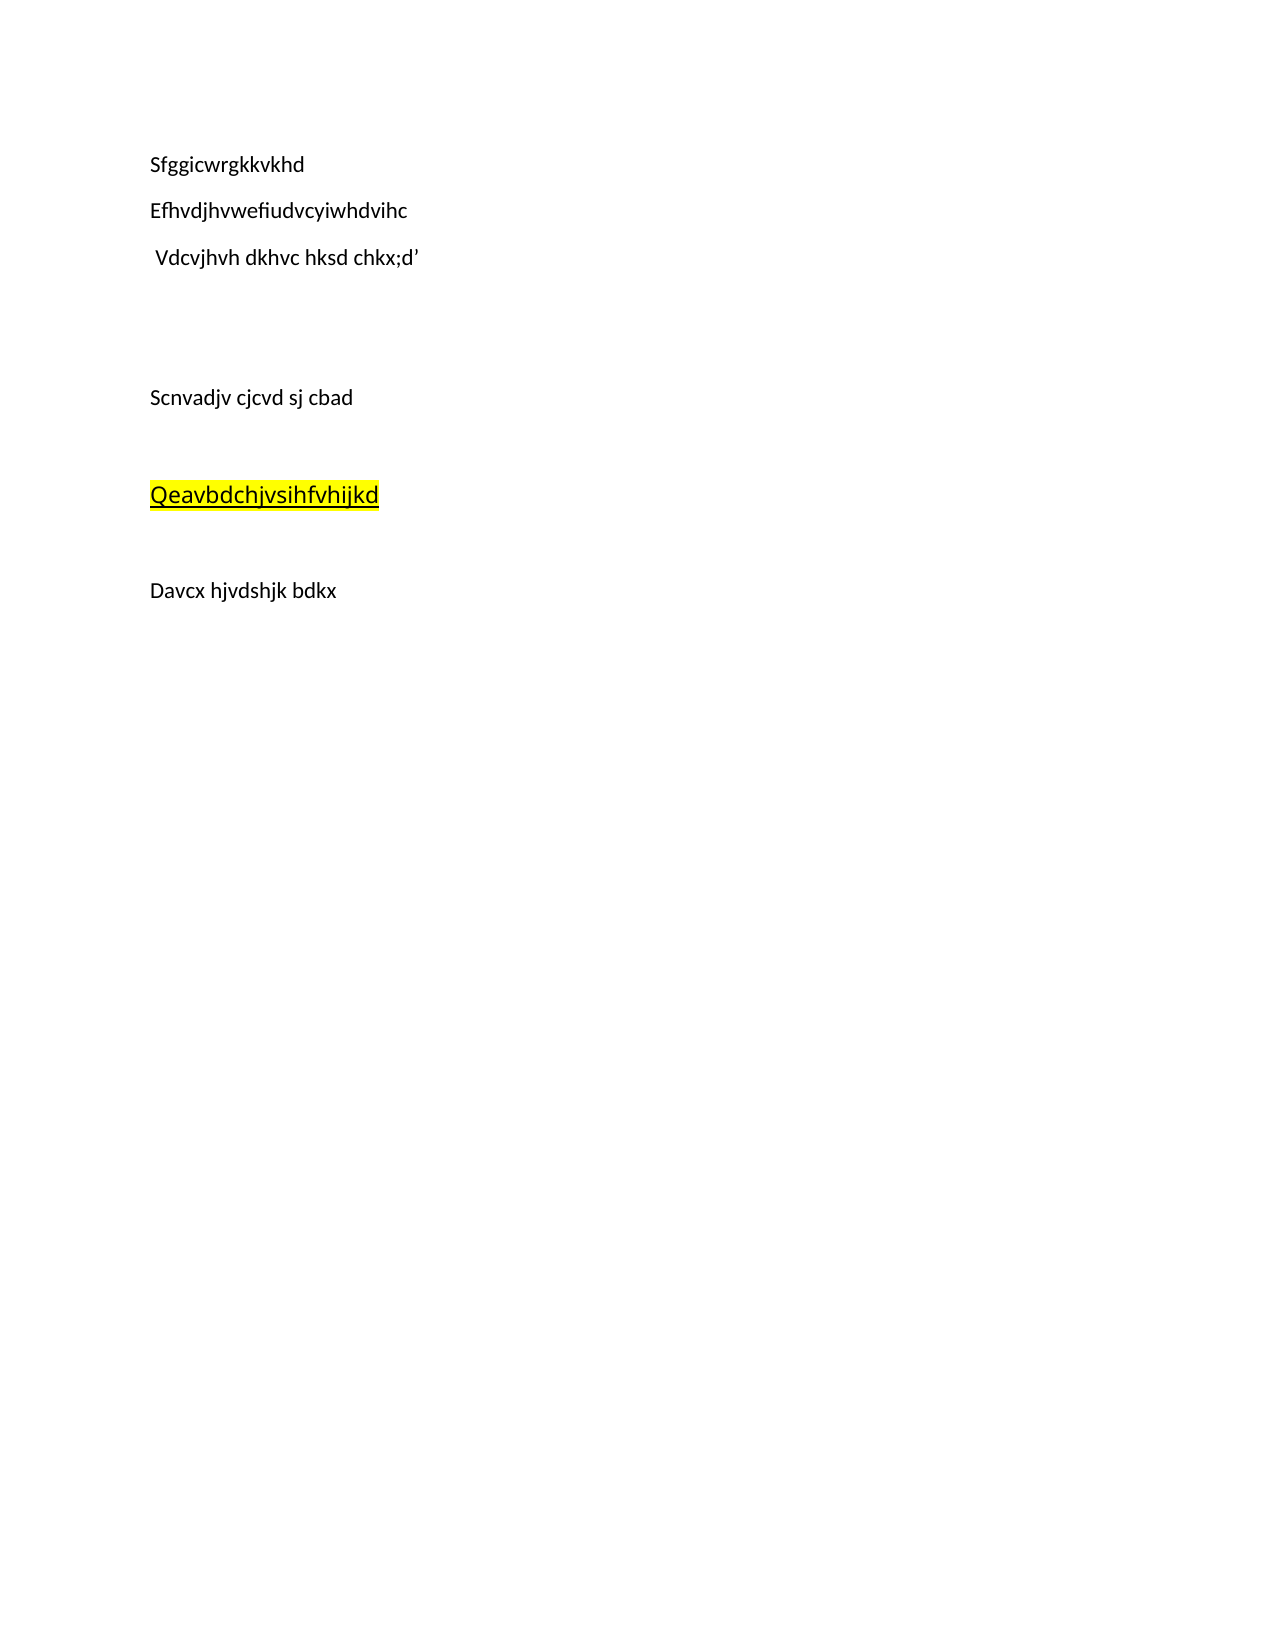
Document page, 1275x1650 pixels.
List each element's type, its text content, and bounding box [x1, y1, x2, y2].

text Scnvadjv cjcvd sj cbad [150, 383, 1125, 411]
text Efhvdjhvwefiudvcyiwhdvihc [150, 197, 1125, 224]
text Vdcvjhvh dkhvc hksd chkx;d’ [150, 243, 1125, 271]
text Davcx hjvdshjk bdkx [150, 576, 1125, 604]
text Sfggicwrgkkvkhd [150, 150, 1125, 178]
text Qeavbdchjvsihfvhijkd [150, 479, 1125, 511]
